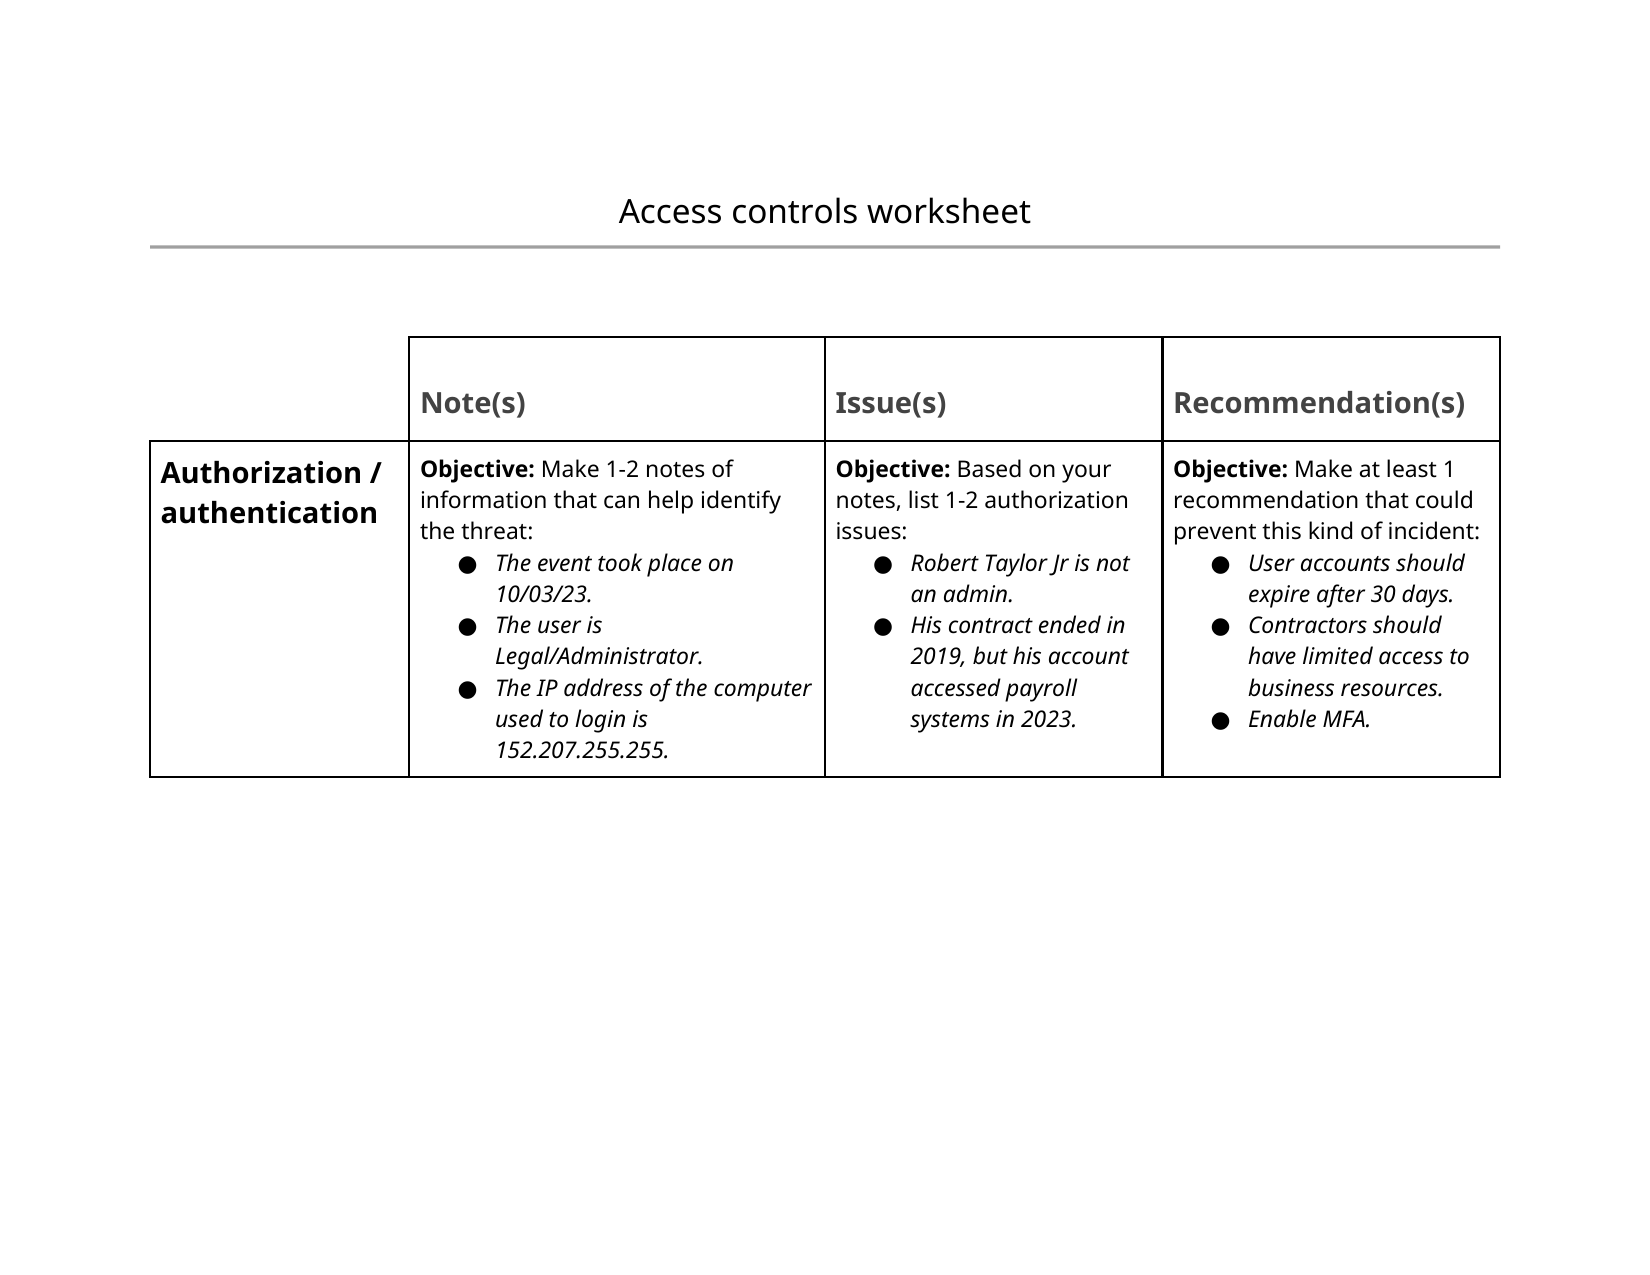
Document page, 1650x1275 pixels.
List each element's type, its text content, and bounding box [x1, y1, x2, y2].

subtitle Access controls worksheet [150, 187, 1500, 233]
table_cell Authorization /authentication [151, 442, 408, 776]
table_header Note(s) [410, 338, 824, 440]
table_header Issue(s) [826, 338, 1161, 440]
table_cell Objective: Make at least 1 recommendation that could prevent this kind of incident: User accounts should expire after 30 days. Contractors should have limited access to business resources. Enable MFA. [1164, 442, 1499, 776]
table_header [150, 336, 408, 440]
table_header Recommendation(s) [1164, 338, 1499, 440]
table_cell Objective: Based on your notes, list 1-2 authorization issues: Robert Taylor Jr is not an admin. His contract ended in 2019, but his account accessed payroll systems in 2023. [826, 442, 1161, 776]
table_cell Objective: Make 1-2 notes of information that can help identify the threat: The event took place on 10/03/23. The user is Legal/Administrator. The IP address of the computer used to login is 152.207.255.255. [410, 442, 824, 776]
